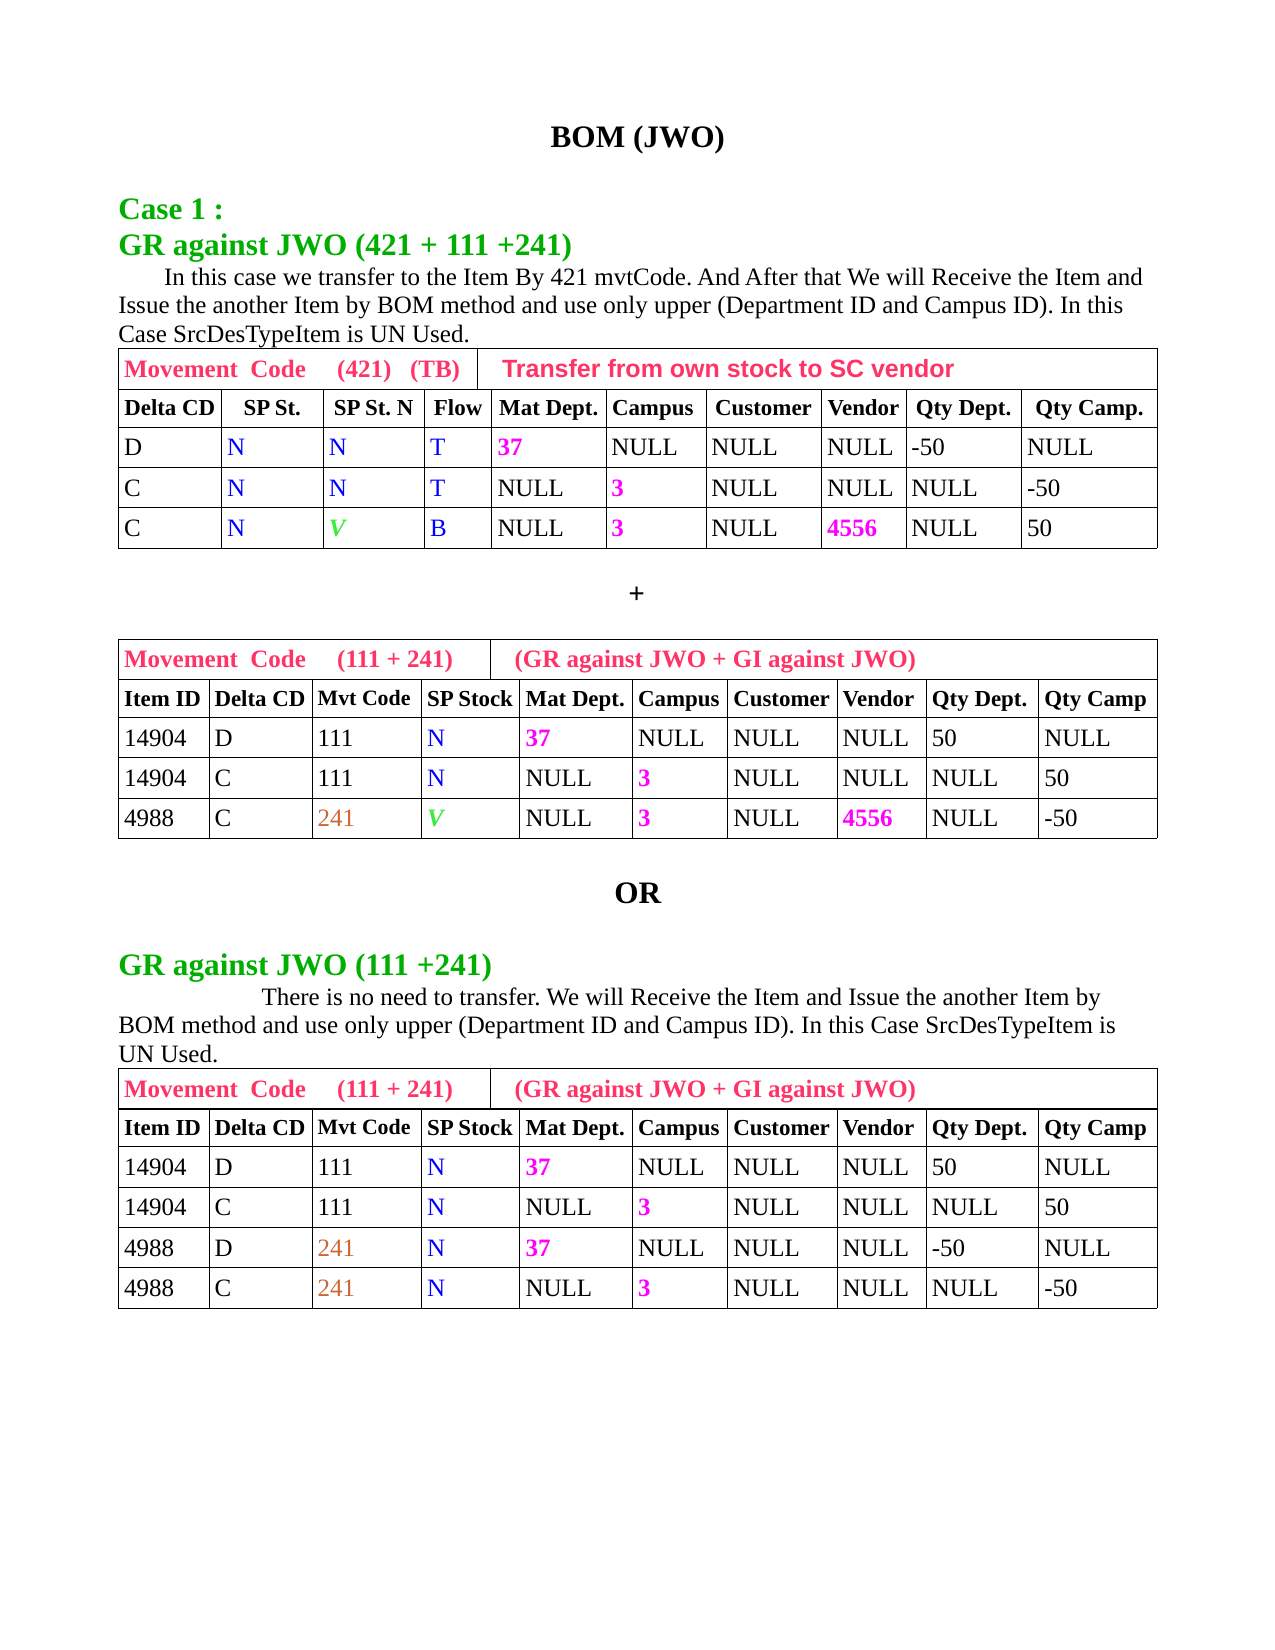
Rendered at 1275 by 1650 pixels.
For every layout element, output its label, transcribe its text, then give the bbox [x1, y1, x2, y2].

table_header Vendor [822, 390, 906, 427]
table_cell 50 [1039, 758, 1157, 798]
table_cell 14904 [119, 1188, 209, 1227]
table_cell T [425, 468, 491, 507]
table_header Qty Dept. [927, 680, 1038, 717]
table_header Mat Dept. [520, 680, 632, 717]
table_cell 111 [313, 718, 421, 757]
table_cell NULL [1022, 428, 1157, 467]
table_header Customer [728, 680, 837, 717]
table_cell T [425, 428, 491, 467]
table_cell 241 [313, 1268, 421, 1308]
table_cell 111 [313, 1188, 421, 1227]
table_cell NULL [633, 1147, 727, 1187]
table_cell B [425, 508, 491, 547]
table_cell NULL [520, 758, 632, 798]
table_cell 37 [520, 718, 632, 757]
table_cell 50 [1022, 508, 1157, 547]
table_cell V [422, 799, 519, 838]
table_cell N [222, 508, 323, 547]
table_cell NULL [633, 718, 727, 757]
table_header Campus [633, 680, 727, 717]
table_cell C [119, 468, 221, 507]
table_header Delta CD [210, 680, 312, 717]
table_header SP Stock [422, 1110, 519, 1146]
table_cell N [324, 428, 424, 467]
table_header (GR against JWO + GI against JWO) [491, 1069, 1157, 1108]
text In this case we transfer to the Item By 421 mvtCode. And After that We will Receive the Item and Issue the another Item by BOM method and use only upper (Department ID and Campus ID). In this Case SrcDesTypeItem is UN Used. [118, 262, 1157, 348]
table_cell NULL [728, 718, 837, 757]
table_cell NULL [838, 1268, 926, 1308]
table_cell 4988 [119, 1228, 209, 1267]
table_cell NULL [838, 1147, 926, 1187]
table_header Delta CD [210, 1110, 312, 1146]
table_cell 111 [313, 1147, 421, 1187]
table_cell NULL [927, 1188, 1038, 1227]
table_cell 50 [927, 718, 1038, 757]
table_cell NULL [1039, 1147, 1157, 1187]
table_cell NULL [907, 468, 1021, 507]
table_cell 4556 [822, 508, 906, 547]
table_cell 3 [633, 758, 727, 798]
table_cell 4556 [838, 799, 926, 838]
table_cell V [324, 508, 424, 547]
text GR against JWO (421 + 111 +241) [118, 226, 1157, 262]
table_cell -50 [927, 1228, 1038, 1267]
table_header Vendor [838, 1110, 926, 1146]
table_cell NULL [633, 1228, 727, 1267]
table_cell NULL [607, 428, 706, 467]
table_cell NULL [838, 758, 926, 798]
table_cell N [422, 1188, 519, 1227]
table_header Item ID [119, 680, 209, 717]
table_header Mat Dept. [492, 390, 606, 427]
table_cell NULL [707, 508, 821, 547]
table_header Mvt Code [313, 680, 421, 717]
table_header Movement Code (111 + 241) [119, 640, 490, 679]
table_header Campus [633, 1110, 727, 1146]
table_header SP St. N [324, 390, 424, 427]
table_header Delta CD [119, 390, 221, 427]
table_cell D [210, 1147, 312, 1187]
table_header Mat Dept. [520, 1110, 632, 1146]
table_cell N [422, 758, 519, 798]
table_cell NULL [1039, 1228, 1157, 1267]
table_header SP Stock [422, 680, 519, 717]
table_cell -50 [1022, 468, 1157, 507]
table_cell NULL [728, 799, 837, 838]
table_cell N [422, 1147, 519, 1187]
table_header Item ID [119, 1110, 209, 1146]
table_header Qty Dept. [907, 390, 1021, 427]
table_cell C [119, 508, 221, 547]
text OR [118, 874, 1157, 910]
table_cell N [222, 428, 323, 467]
table_cell 111 [313, 758, 421, 798]
table_cell NULL [822, 428, 906, 467]
table_cell 37 [520, 1228, 632, 1267]
table_header Customer [728, 1110, 837, 1146]
table_cell NULL [822, 468, 906, 507]
table_cell N [422, 1268, 519, 1308]
table_cell NULL [927, 1268, 1038, 1308]
table_cell N [422, 718, 519, 757]
table_cell 241 [313, 799, 421, 838]
table_cell NULL [907, 508, 1021, 547]
table_cell NULL [838, 1188, 926, 1227]
table_header Qty Camp [1039, 1110, 1157, 1146]
table_cell 14904 [119, 1147, 209, 1187]
text BOM (JWO) [118, 118, 1157, 154]
table_header Customer [707, 390, 821, 427]
table_cell C [210, 1188, 312, 1227]
table_cell NULL [492, 468, 606, 507]
table_cell NULL [927, 799, 1038, 838]
table_cell NULL [728, 758, 837, 798]
table_cell NULL [492, 508, 606, 547]
table_cell N [422, 1228, 519, 1267]
table_cell -50 [907, 428, 1021, 467]
table_cell 3 [633, 1188, 727, 1227]
table_header Mvt Code [313, 1110, 421, 1146]
table_cell N [324, 468, 424, 507]
table_header Movement Code (421) (TB) [119, 349, 477, 388]
table_header Movement Code (111 + 241) [119, 1069, 490, 1108]
table_cell D [119, 428, 221, 467]
table_cell NULL [728, 1188, 837, 1227]
table_header Qty Camp [1039, 680, 1157, 717]
table_cell C [210, 1268, 312, 1308]
table_cell NULL [838, 1228, 926, 1267]
table_cell N [222, 468, 323, 507]
table_cell NULL [927, 758, 1038, 798]
text GR against JWO (111 +241) [118, 946, 1157, 982]
table_cell NULL [728, 1268, 837, 1308]
text Case 1 : [118, 190, 1157, 226]
text + [118, 576, 1157, 610]
table_cell 14904 [119, 718, 209, 757]
table_header Campus [607, 390, 706, 427]
table_cell 3 [607, 468, 706, 507]
table_cell NULL [1039, 718, 1157, 757]
table_cell 14904 [119, 758, 209, 798]
table_cell 4988 [119, 799, 209, 838]
table_header Transfer from own stock to SC vendor [478, 349, 1157, 388]
table_cell -50 [1039, 799, 1157, 838]
table_cell NULL [728, 1147, 837, 1187]
table_header SP St. [222, 390, 323, 427]
table_cell 50 [1039, 1188, 1157, 1227]
table_cell NULL [838, 718, 926, 757]
table_cell 37 [520, 1147, 632, 1187]
table_header Qty Camp. [1022, 390, 1157, 427]
table_cell 50 [927, 1147, 1038, 1187]
table_cell NULL [520, 1188, 632, 1227]
table_cell 3 [633, 799, 727, 838]
table_cell 3 [633, 1268, 727, 1308]
table_cell C [210, 799, 312, 838]
table_header Qty Dept. [927, 1110, 1038, 1146]
table_cell D [210, 1228, 312, 1267]
table_cell NULL [520, 1268, 632, 1308]
table_header Vendor [838, 680, 926, 717]
table_cell 37 [492, 428, 606, 467]
table_cell D [210, 718, 312, 757]
table_cell NULL [707, 428, 821, 467]
table_cell 4988 [119, 1268, 209, 1308]
table_header (GR against JWO + GI against JWO) [491, 640, 1157, 679]
table_cell NULL [520, 799, 632, 838]
table_cell 3 [607, 508, 706, 547]
text There is no need to transfer. We will Receive the Item and Issue the another Item by BOM method and use only upper (Department ID and Campus ID). In this Case SrcDesTypeItem is UN Used. [118, 982, 1157, 1068]
table_cell 241 [313, 1228, 421, 1267]
table_header Flow [425, 390, 491, 427]
table_cell NULL [707, 468, 821, 507]
table_cell NULL [728, 1228, 837, 1267]
table_cell -50 [1039, 1268, 1157, 1308]
table_cell C [210, 758, 312, 798]
